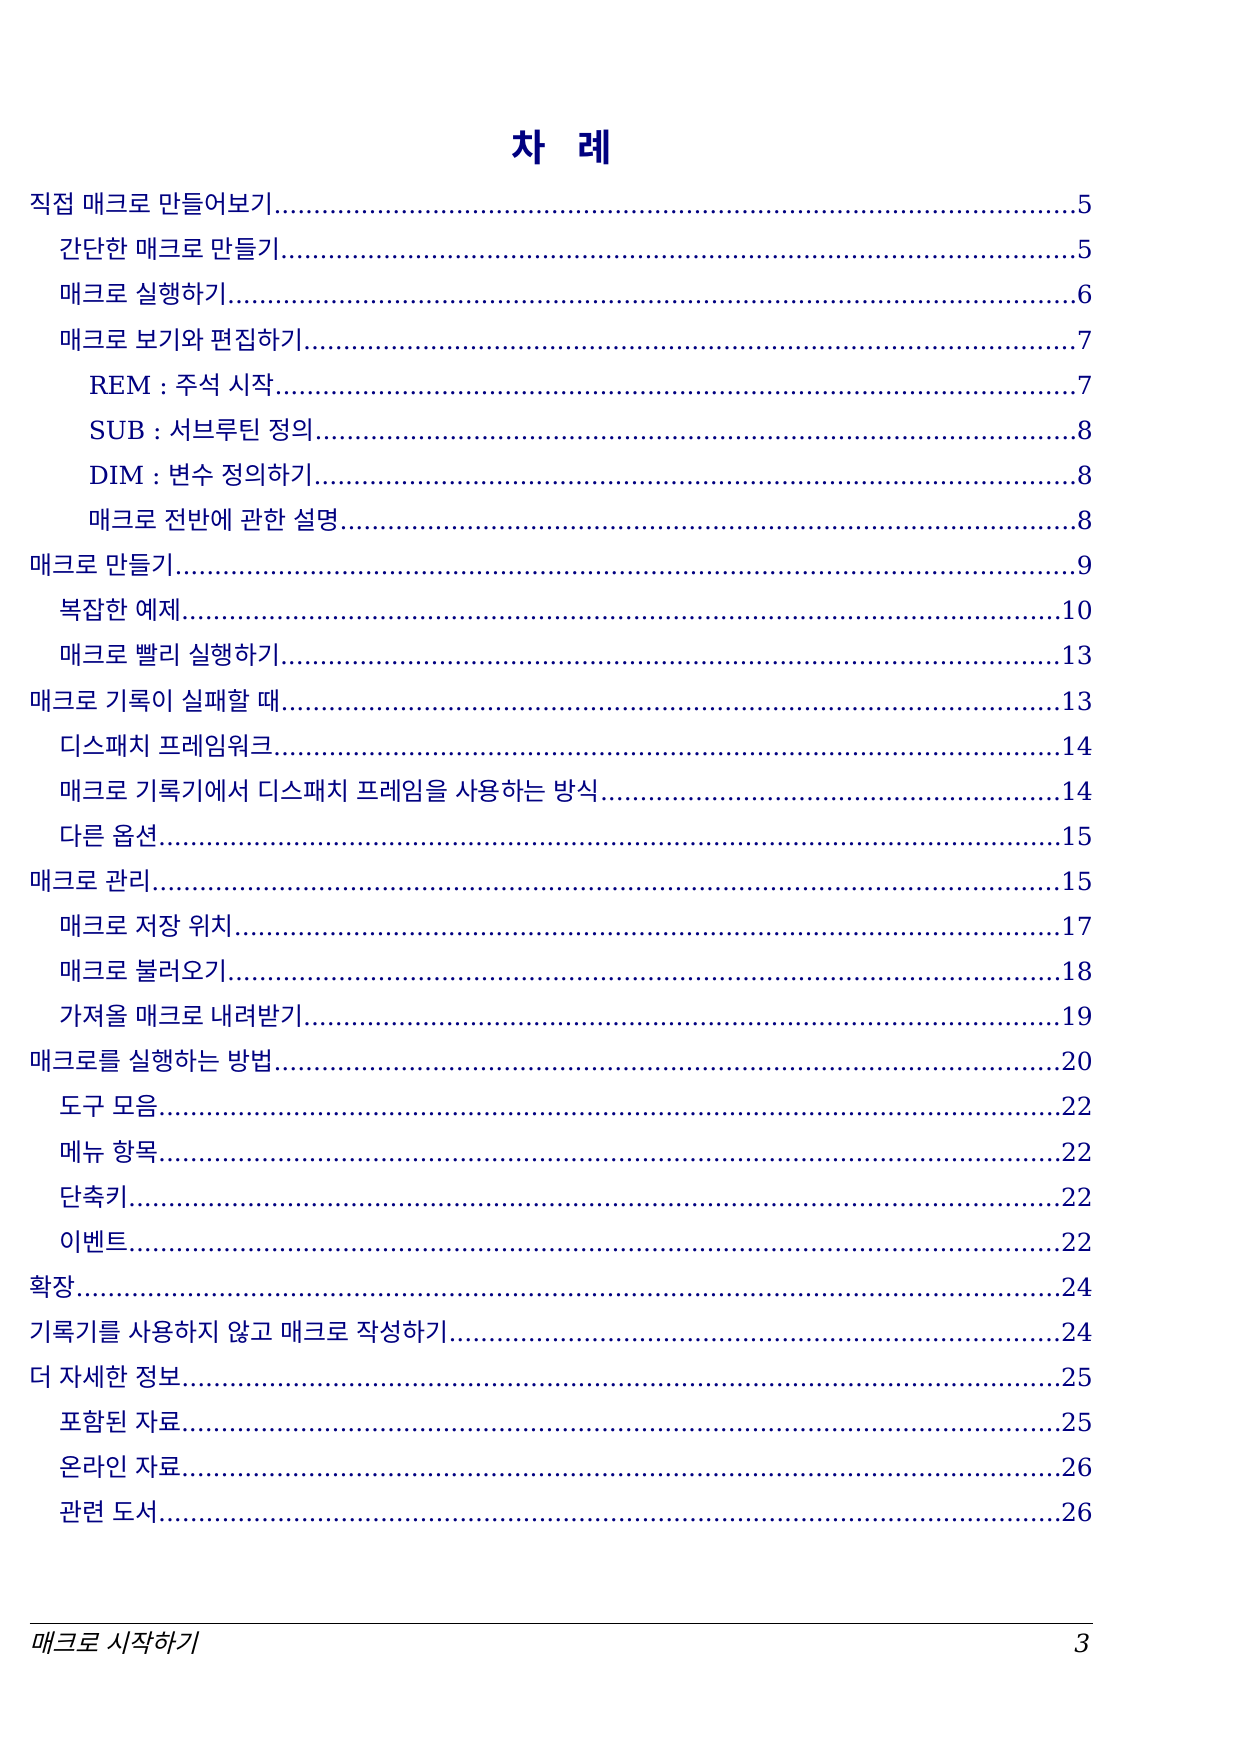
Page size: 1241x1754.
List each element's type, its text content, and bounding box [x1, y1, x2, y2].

text 매크로를 실행하는 방법 20 [29, 1042, 1093, 1078]
text 온라인 자료 26 [59, 1448, 1093, 1484]
text 가져올 매크로 내려받기 19 [59, 997, 1093, 1033]
text 매크로 전반에 관한 설명 8 [88, 501, 1093, 537]
text 매크로 관리 15 [29, 861, 1093, 898]
text 복잡한 예제 10 [59, 591, 1093, 627]
text 단축키 22 [59, 1177, 1093, 1213]
text 매크로 보기와 편집하기 7 [59, 320, 1093, 356]
text 기록기를 사용하지 않고 매크로 작성하기 24 [29, 1312, 1093, 1349]
text 다른 옵션 15 [59, 816, 1093, 852]
text REM : 주석 시작 7 [88, 365, 1093, 401]
text 직접 매크로 만들어보기 5 [29, 185, 1093, 221]
text 더 자세한 정보 25 [29, 1357, 1093, 1394]
text 이벤트 22 [59, 1222, 1093, 1258]
text 매크로 불러오기 18 [59, 952, 1093, 988]
text DIM : 변수 정의하기 8 [88, 455, 1093, 492]
text 간단한 매크로 만들기 5 [59, 230, 1093, 266]
text 메뉴 항목 22 [59, 1132, 1093, 1168]
text 확장 24 [29, 1267, 1093, 1303]
text 매크로 기록기에서 디스패치 프레임을 사용하는 방식 14 [59, 771, 1093, 807]
text 매크로 실행하기 6 [59, 275, 1093, 311]
text 도구 모음 22 [59, 1087, 1093, 1123]
text 매크로 만들기 9 [29, 546, 1093, 582]
text 매크로 저장 위치 17 [59, 906, 1093, 943]
text 포함된 자료 25 [59, 1403, 1093, 1439]
text 매크로 빨리 실행하기 13 [59, 636, 1093, 672]
text SUB : 서브루틴 정의 8 [88, 410, 1093, 447]
text 차 례 [29, 118, 1093, 172]
text 관련 도서 26 [59, 1493, 1093, 1529]
text 디스패치 프레임워크 14 [59, 726, 1093, 762]
text 매크로 기록이 실패할 때 13 [29, 681, 1093, 717]
